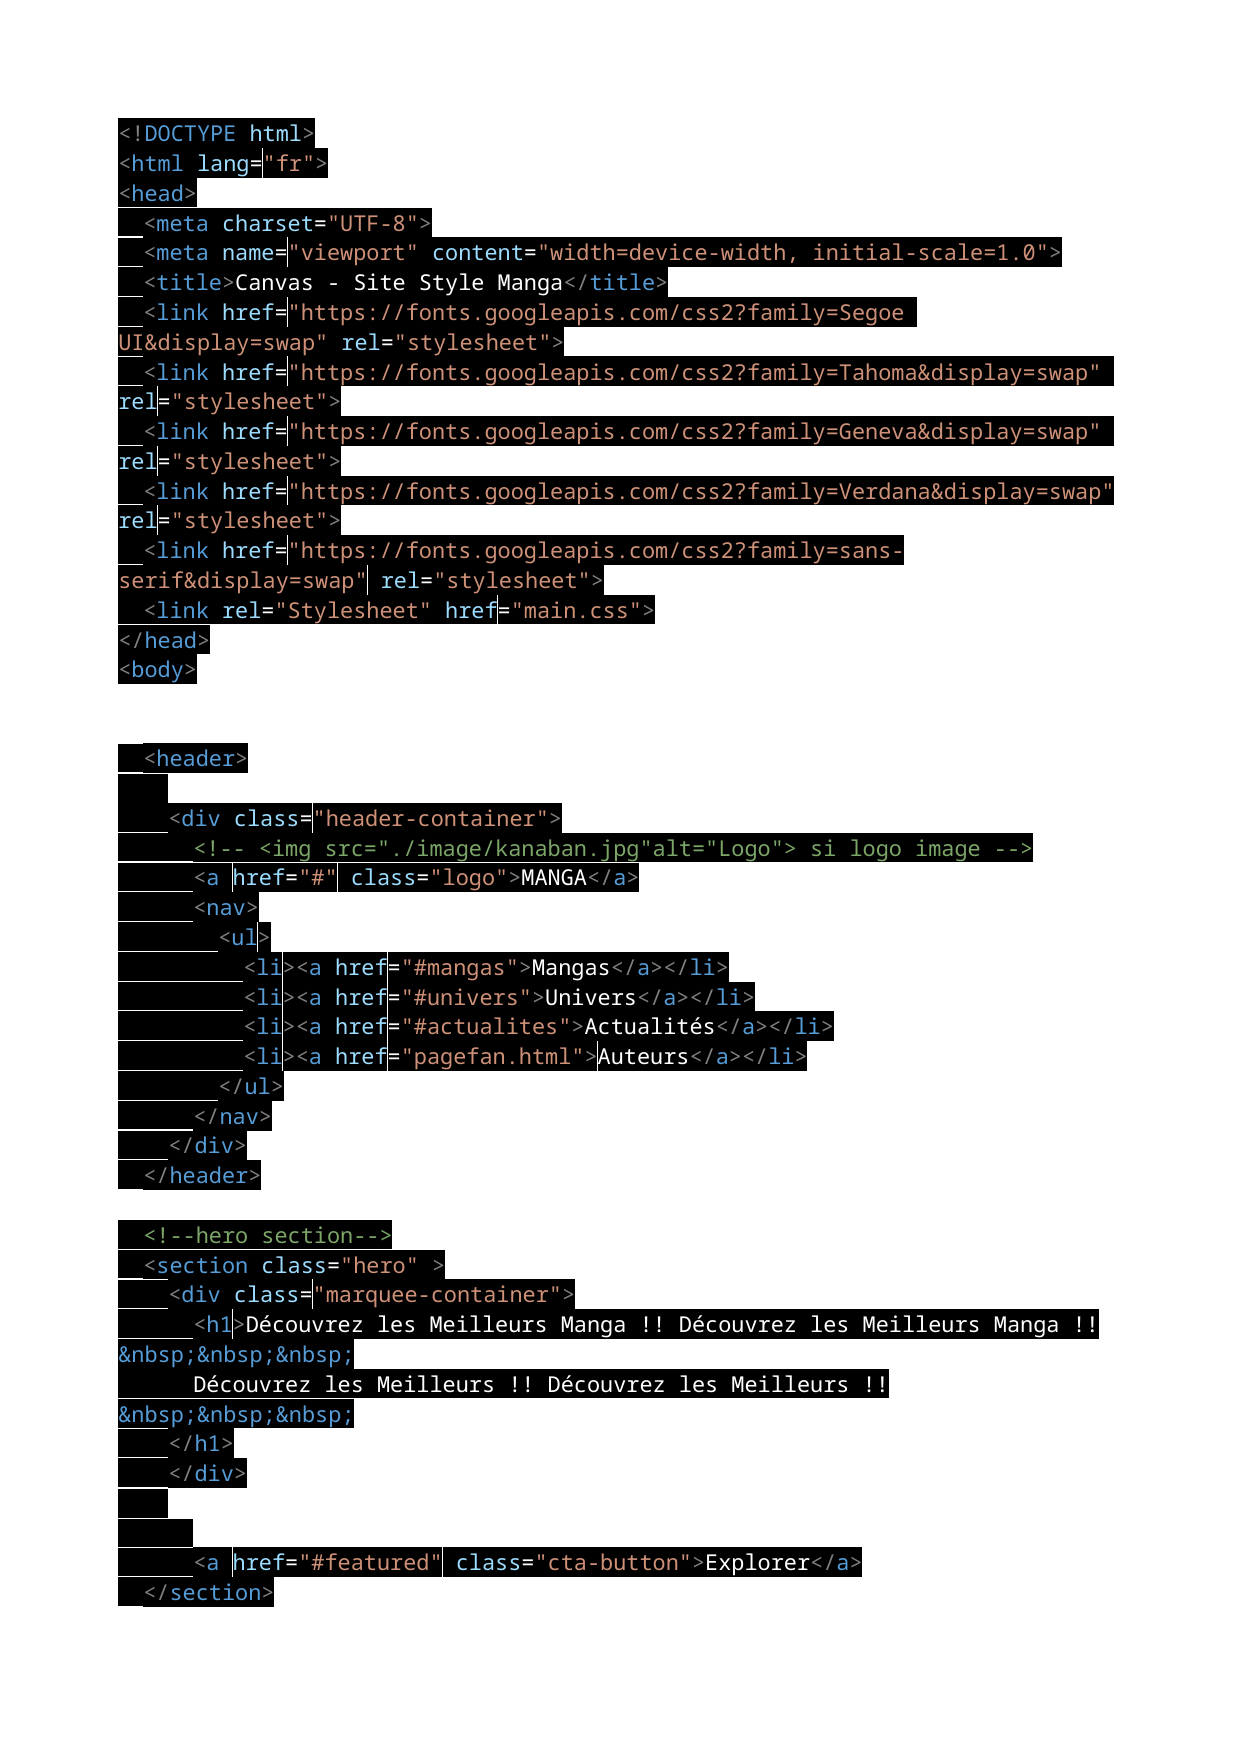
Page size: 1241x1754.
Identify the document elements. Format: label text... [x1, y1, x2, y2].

text <html lang="fr"> [118, 148, 1122, 178]
text Découvrez les Meilleurs !! Découvrez les Meilleurs !!&nbsp;&nbsp;&nbsp; [118, 1369, 1122, 1428]
text <li><a href="#univers">Univers</a></li> [118, 982, 1122, 1011]
text <h1>Découvrez les Meilleurs Manga !! Découvrez les Meilleurs Manga !!&nbsp;&nbsp;&nbsp; [118, 1309, 1122, 1369]
text <li><a href="#actualites">Actualités</a></li> [118, 1011, 1122, 1041]
text <li><a href="pagefan.html">Auteurs</a></li> [118, 1041, 1122, 1071]
text <link rel="Stylesheet" href="main.css"> [118, 595, 1122, 624]
text <head> [118, 178, 1122, 207]
text <div class="header-container"> [118, 803, 1122, 833]
text </section> [118, 1577, 1122, 1607]
text <section class="hero" > [118, 1249, 1122, 1279]
text <body> [118, 654, 1122, 684]
text <div class="marquee-container"> [118, 1279, 1122, 1309]
text </div> [118, 1131, 1122, 1160]
text </ul> [118, 1071, 1122, 1101]
text <title>Canvas - Site Style Manga</title> [118, 267, 1122, 297]
text <a href="#featured" class="cta-button">Explorer</a> [118, 1547, 1122, 1577]
text <!-- <img src="./image/kanaban.jpg"alt="Logo"> si logo image --> [118, 833, 1122, 862]
text <ul> [118, 922, 1122, 952]
text </header> [118, 1160, 1122, 1190]
text <!--hero section--> [118, 1220, 1122, 1249]
text <link href="https://fonts.googleapis.com/css2?family=Verdana&display=swap" rel="stylesheet"> [118, 476, 1122, 535]
text <nav> [118, 892, 1122, 922]
text <link href="https://fonts.googleapis.com/css2?family=Tahoma&display=swap" rel="stylesheet"> [118, 356, 1122, 416]
text <a href="#" class="logo">MANGA</a> [118, 862, 1122, 892]
text </h1> [118, 1428, 1122, 1458]
text </div> [118, 1458, 1122, 1488]
text <link href="https://fonts.googleapis.com/css2?family=Segoe UI&display=swap" rel="stylesheet"> [118, 297, 1122, 356]
text <meta charset="UTF-8"> [118, 207, 1122, 237]
text <link href="https://fonts.googleapis.com/css2?family=sans-serif&display=swap" rel="stylesheet"> [118, 535, 1122, 595]
text <!DOCTYPE html> [118, 118, 1122, 148]
text <header> [118, 743, 1122, 773]
text </head> [118, 624, 1122, 654]
text <li><a href="#mangas">Mangas</a></li> [118, 952, 1122, 982]
text </nav> [118, 1101, 1122, 1131]
text <link href="https://fonts.googleapis.com/css2?family=Geneva&display=swap" rel="stylesheet"> [118, 416, 1122, 476]
text <meta name="viewport" content="width=device-width, initial-scale=1.0"> [118, 237, 1122, 267]
